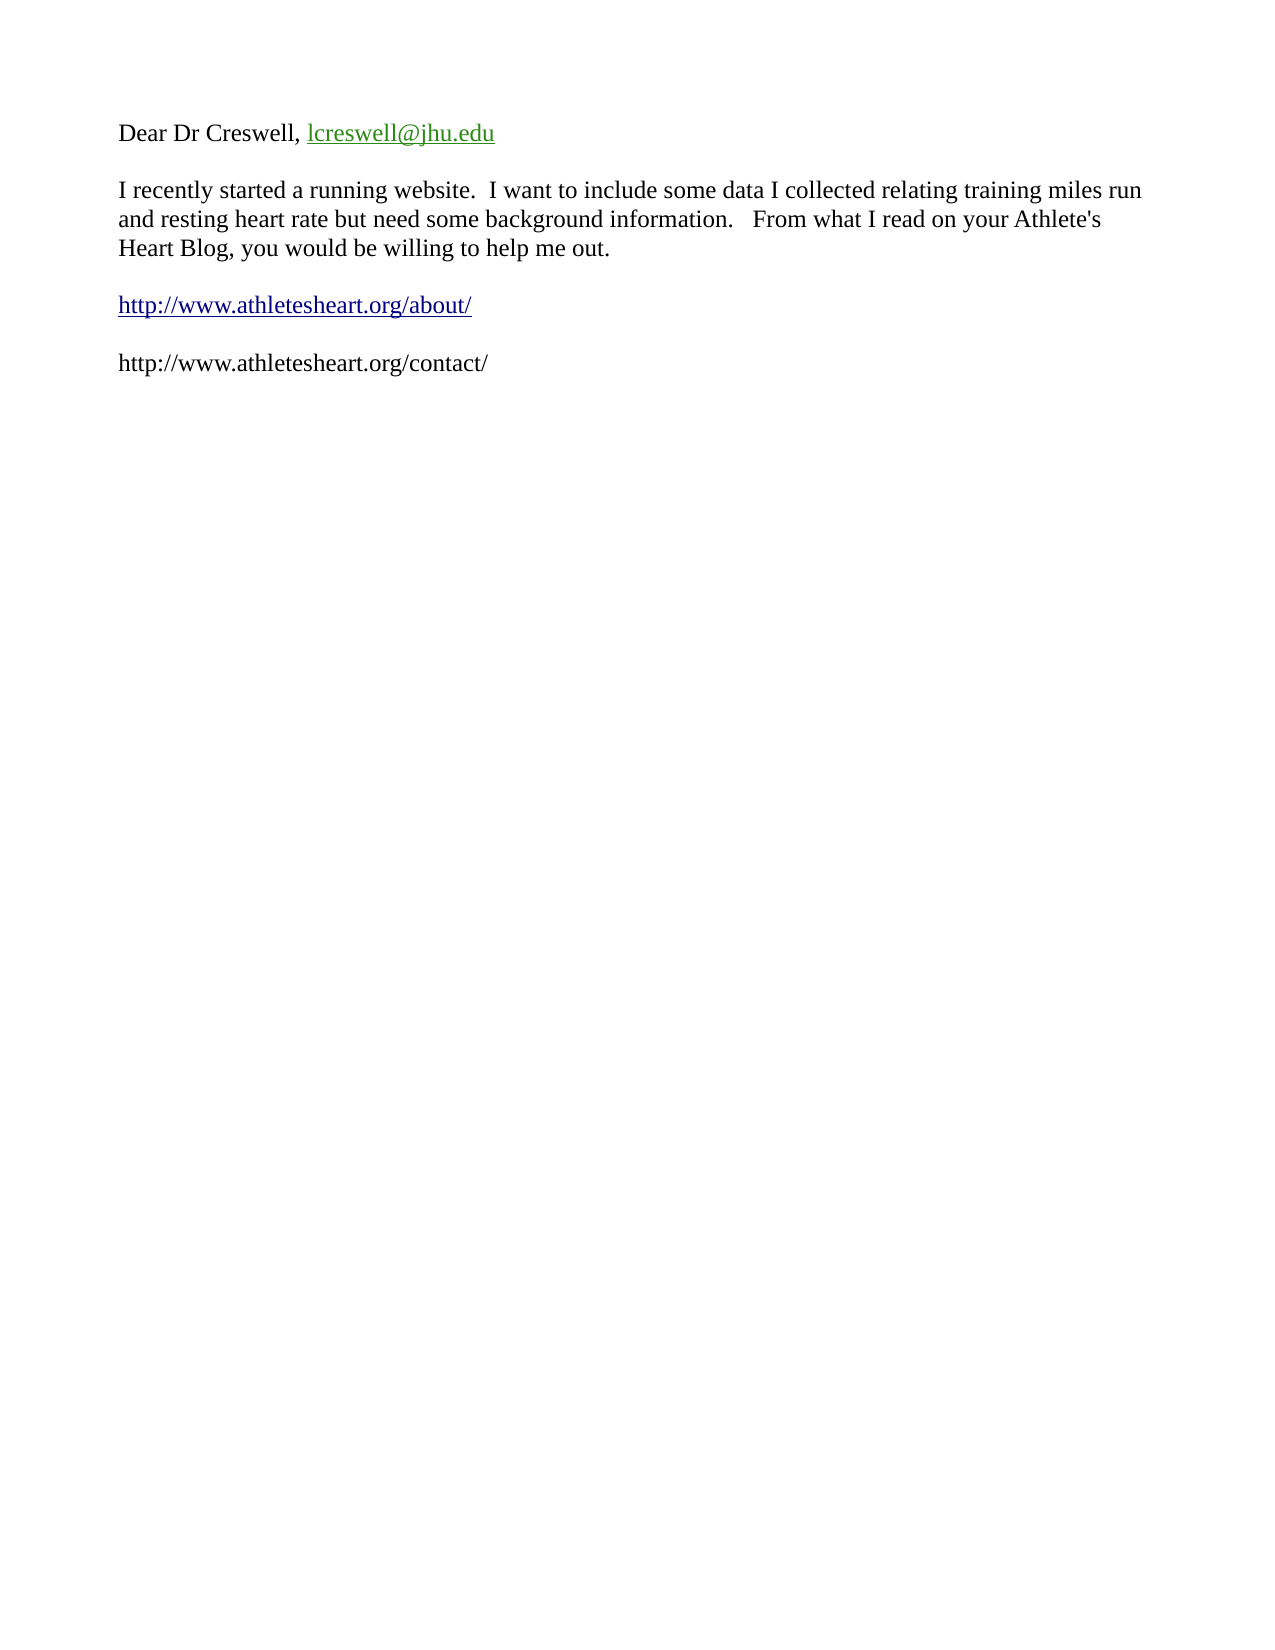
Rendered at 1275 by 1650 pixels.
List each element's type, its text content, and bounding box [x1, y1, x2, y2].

text http://www.athletesheart.org/contact/ [118, 348, 1157, 377]
text http://www.athletesheart.org/about/ [118, 291, 1157, 319]
text I recently started a running website. I want to include some data I collected relating training miles run and resting heart rate but need some background information. From what I read on your Athlete's Heart Blog, you would be willing to help me out. [118, 176, 1157, 262]
text Dear Dr Creswell, lcreswell@jhu.edu [118, 118, 1157, 147]
